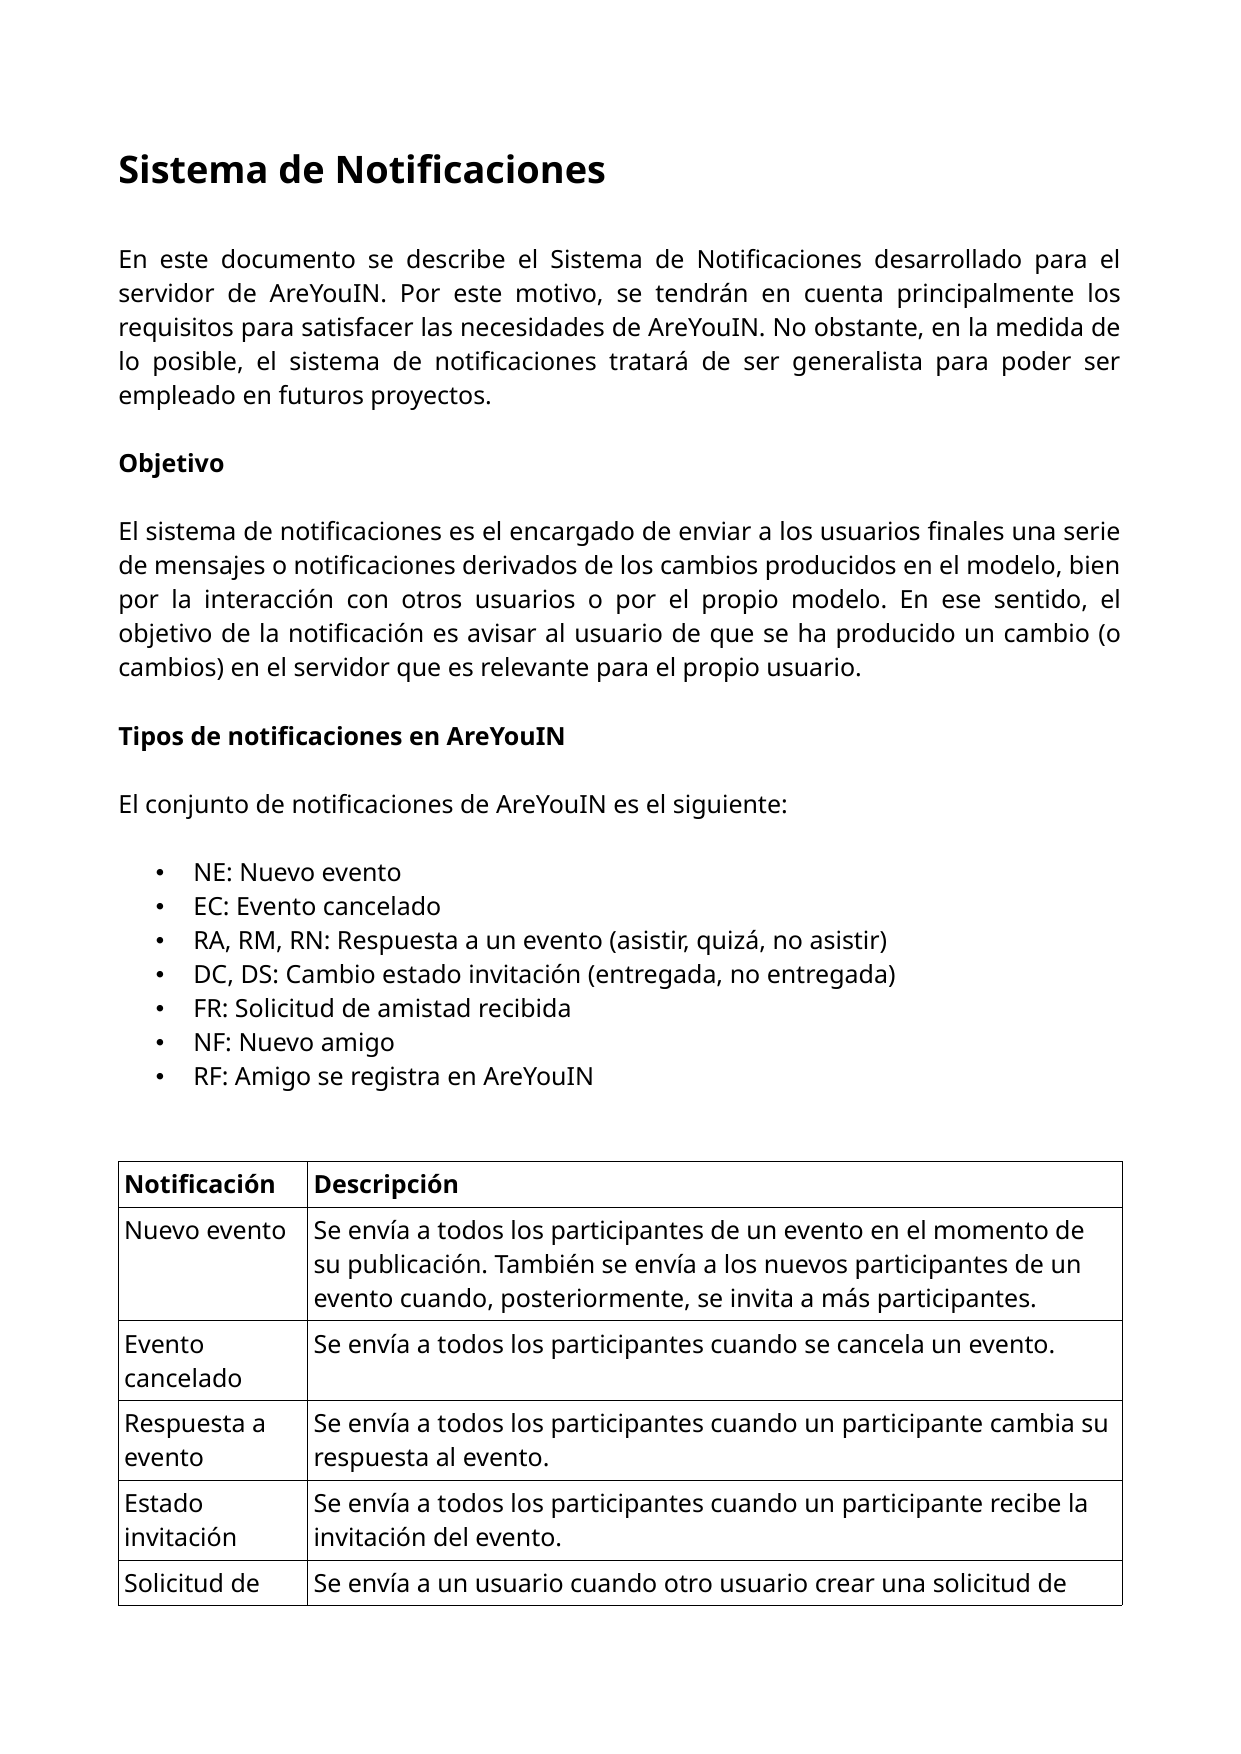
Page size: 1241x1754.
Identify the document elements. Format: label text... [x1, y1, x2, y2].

list RA, RM, RN: Respuesta a un evento (asistir, quizá, no asistir) [156, 923, 1122, 957]
table_cell Se envía a todos los participantes cuando se cancela un evento. [308, 1321, 1122, 1400]
table_cell Se envía a un usuario cuando otro usuario crear una solicitud de [308, 1561, 1122, 1605]
text En este documento se describe el Sistema de Notificaciones desarrollado para el servidor de AreYouIN. Por este motivo, se tendrán en cuenta principalmente los requisitos para satisfacer las necesidades de AreYouIN. No obstante, en la medida de lo posible, el sistema de notificaciones tratará de ser generalista para poder ser empleado en futuros proyectos. [118, 241, 1122, 412]
list NF: Nuevo amigo [156, 1025, 1122, 1059]
table_cell Se envía a todos los participantes cuando un participante recibe la invitación del evento. [308, 1481, 1122, 1559]
list NE: Nuevo evento [156, 854, 1122, 888]
list DC, DS: Cambio estado invitación (entregada, no entregada) [156, 957, 1122, 991]
list EC: Evento cancelado [156, 888, 1122, 923]
table_cell Se envía a todos los participantes cuando un participante cambia su respuesta al evento. [308, 1401, 1122, 1480]
table_cell Se envía a todos los participantes de un evento en el momento de su publicación. También se envía a los nuevos participantes de un evento cuando, posteriormente, se invita a más participantes. [308, 1208, 1122, 1320]
list FR: Solicitud de amistad recibida [156, 991, 1122, 1025]
text El sistema de notificaciones es el encargado de enviar a los usuarios finales una serie de mensajes o notificaciones derivados de los cambios producidos en el modelo, bien por la interacción con otros usuarios o por el propio modelo. En ese sentido, el objetivo de la notificación es avisar al usuario de que se ha producido un cambio (o cambios) en el servidor que es relevante para el propio usuario. [118, 514, 1122, 684]
table_header Notificación [119, 1162, 307, 1207]
text Tipos de notificaciones en AreYouIN [118, 718, 1122, 752]
table_cell Respuesta a evento [119, 1401, 307, 1480]
table_header Descripción [308, 1162, 1122, 1207]
list RF: Amigo se registra en AreYouIN [156, 1059, 1122, 1093]
table_cell Estado invitación [119, 1481, 307, 1559]
table_cell Nuevo evento [119, 1208, 307, 1320]
table_cell Evento cancelado [119, 1321, 307, 1400]
text El conjunto de notificaciones de AreYouIN es el siguiente: [118, 786, 1122, 820]
table_cell Solicitud de [119, 1561, 307, 1605]
text Objetivo [118, 446, 1122, 480]
subtitle Sistema de Notificaciones [118, 143, 1122, 195]
